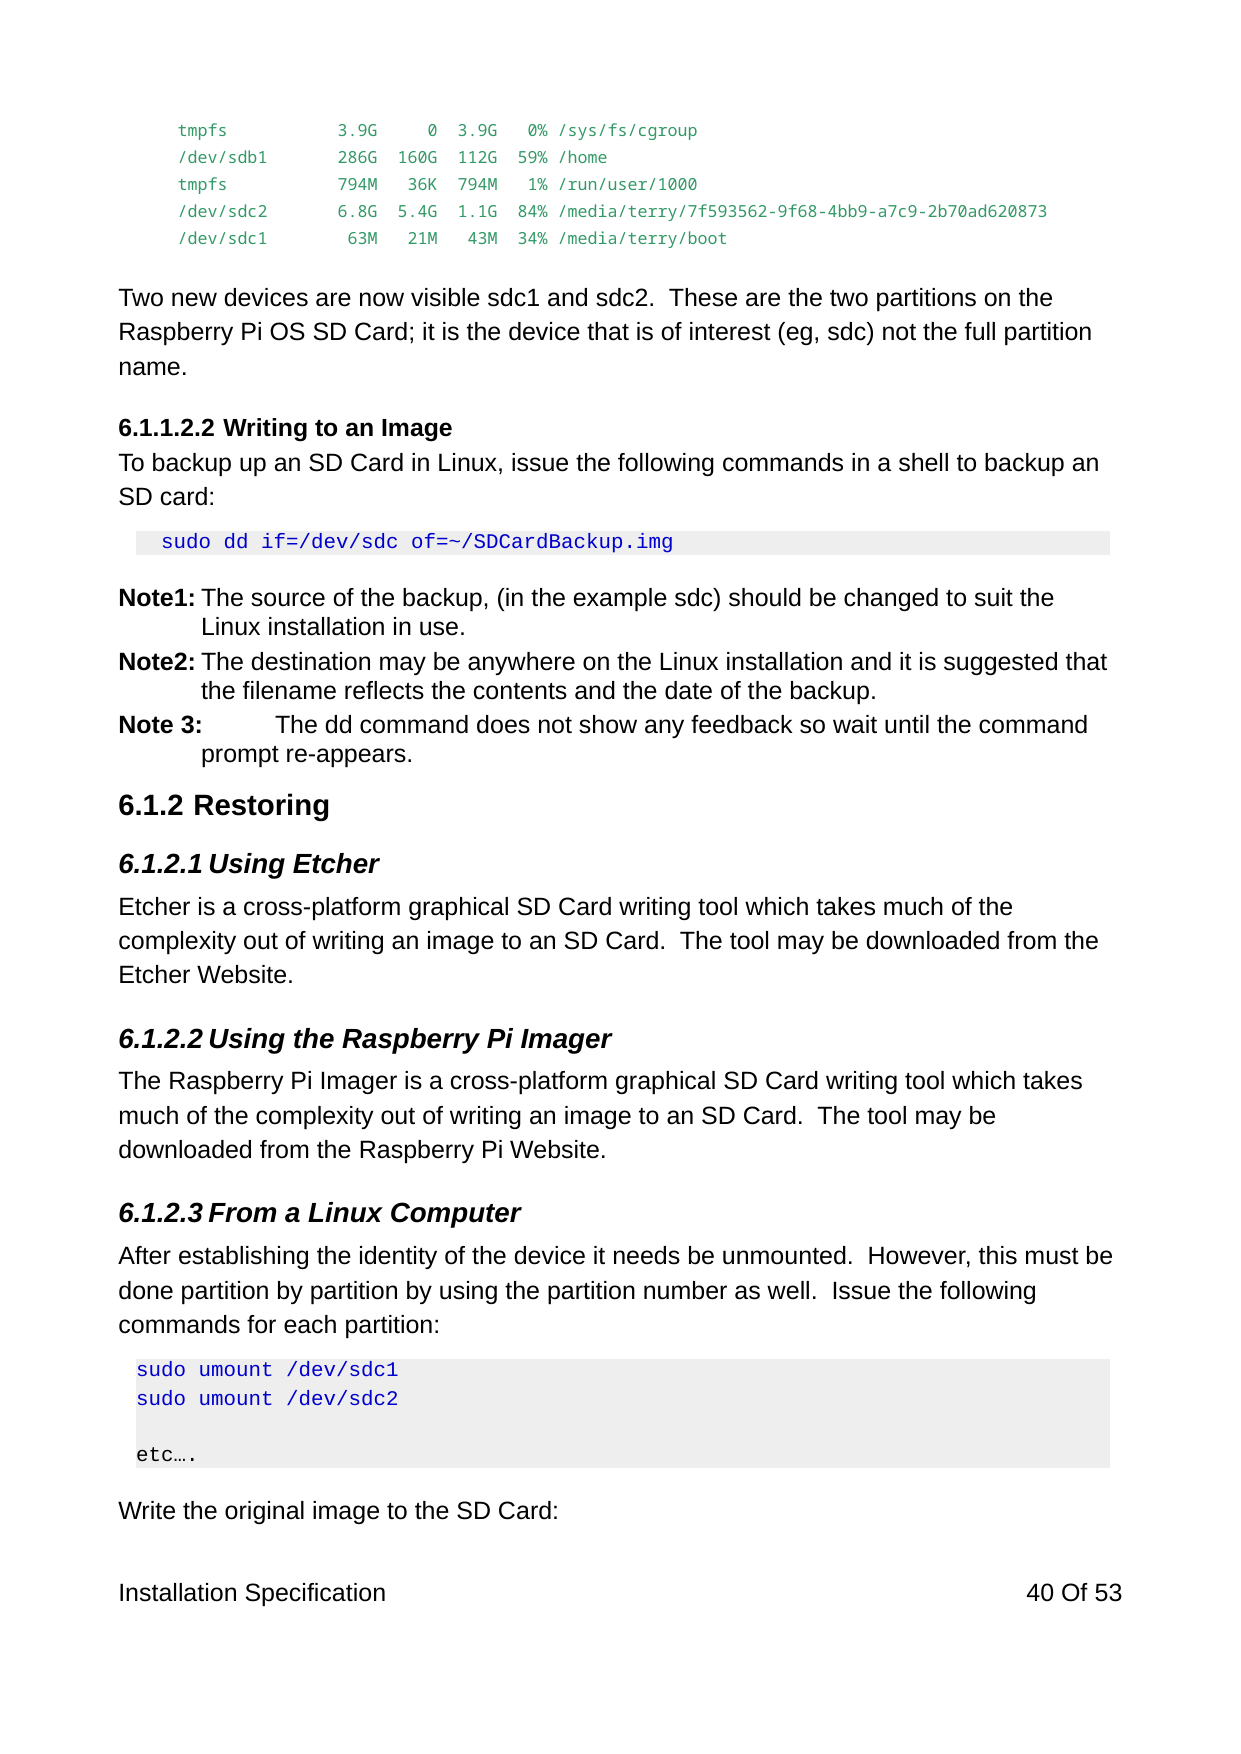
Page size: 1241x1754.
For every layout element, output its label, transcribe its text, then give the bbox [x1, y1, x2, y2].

text sudo umount /dev/sdc1 [136, 1359, 1110, 1383]
subtitle Writing to an Image [118, 413, 1122, 442]
text Write the original image to the SD Card: [118, 1496, 1122, 1525]
subtitle Using Etcher [118, 847, 1122, 879]
text After establishing the identity of the device it needs be unmounted. However, this must be done partition by partition by using the partition number as well. Issue the following commands for each partition: [118, 1241, 1122, 1339]
text Note1: The source of the backup, (in the example sdc) should be changed to suit the Linux installation in use. [118, 583, 1122, 641]
text sudo umount /dev/sdc2 [136, 1388, 1110, 1411]
text To backup up an SD Card in Linux, issue the following commands in a shell to backup an SD card: [118, 448, 1122, 511]
subtitle Restoring [118, 788, 1122, 822]
subtitle Using the Raspberry Pi Imager [118, 1022, 1122, 1054]
text Note2: The destination may be anywhere on the Linux installation and it is suggested that the filename reflects the contents and the date of the backup. [118, 647, 1122, 704]
text Two new devices are now visible sdc1 and sdc2. These are the two partitions on the Raspberry Pi OS SD Card; it is the device that is of interest (eg, sdc) not the full partition name. [118, 283, 1122, 380]
text tmpfs 3.9G 0 3.9G 0% /sys/fs/cgroup /dev/sdb1 286G 160G 112G 59% /home tmpfs 794M 36K 794M 1% /run/user/1000 /dev/sdc2 6.8G 5.4G 1.1G 84% /media/terry/7f593562-9f68-4bb9-a7c9-2b70ad620873 /dev/sdc1 63M 21M 43M 34% /media/terry/boot [177, 118, 1110, 278]
subtitle From a Linux Computer [118, 1197, 1122, 1229]
text The Raspberry Pi Imager is a cross-platform graphical SD Card writing tool which takes much of the complexity out of writing an image to an SD Card. The tool may be downloaded from the Raspberry Pi Website. [118, 1066, 1122, 1164]
text etc…. [136, 1444, 1110, 1468]
text Etcher is a cross-platform graphical SD Card writing tool which takes much of the complexity out of writing an image to an SD Card. The tool may be downloaded from the Etcher Website. [118, 891, 1122, 989]
text Note 3: The dd command does not show any feedback so wait until the command prompt re-appears. [118, 710, 1122, 768]
text sudo dd if=/dev/sdc of=~/SDCardBackup.img [136, 531, 1110, 555]
